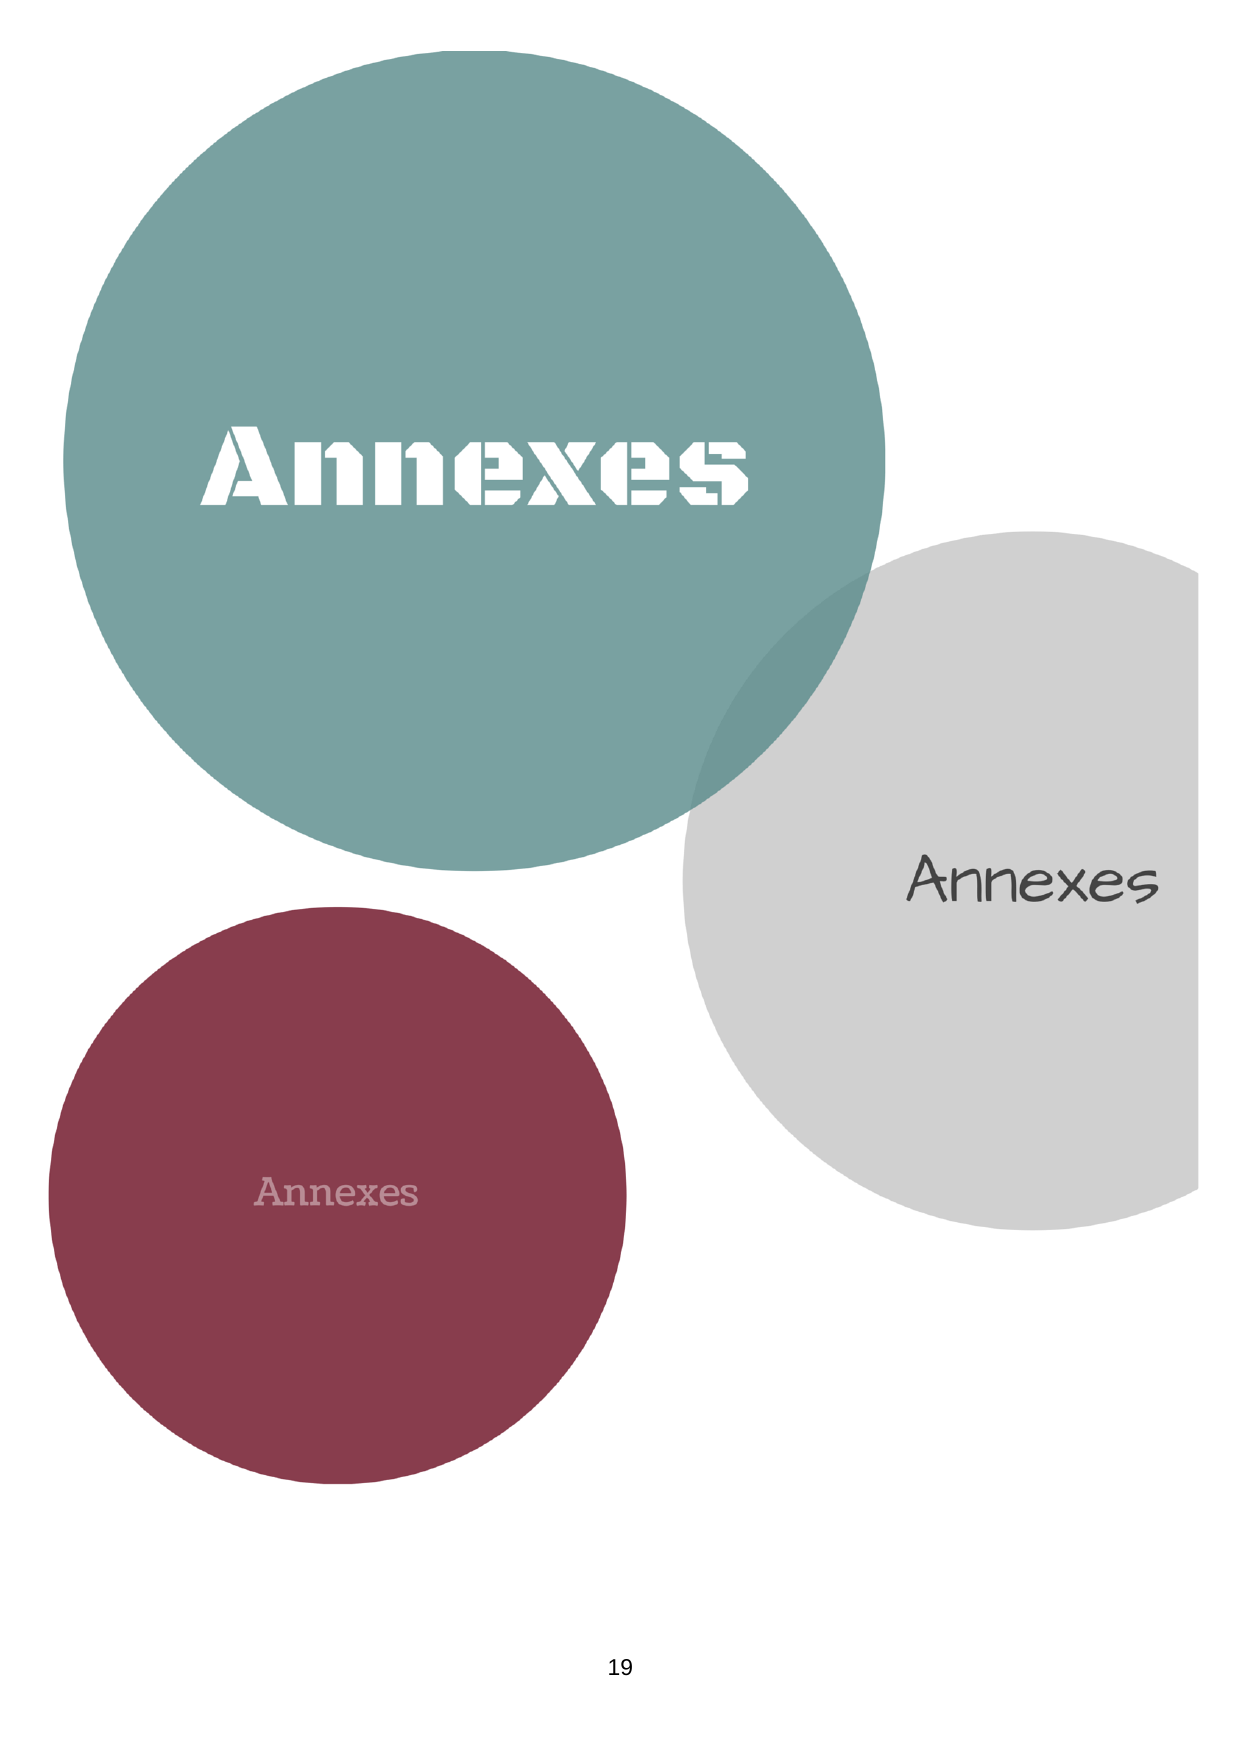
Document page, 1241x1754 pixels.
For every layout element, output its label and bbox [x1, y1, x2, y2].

picture [61, 51, 1203, 1702]
